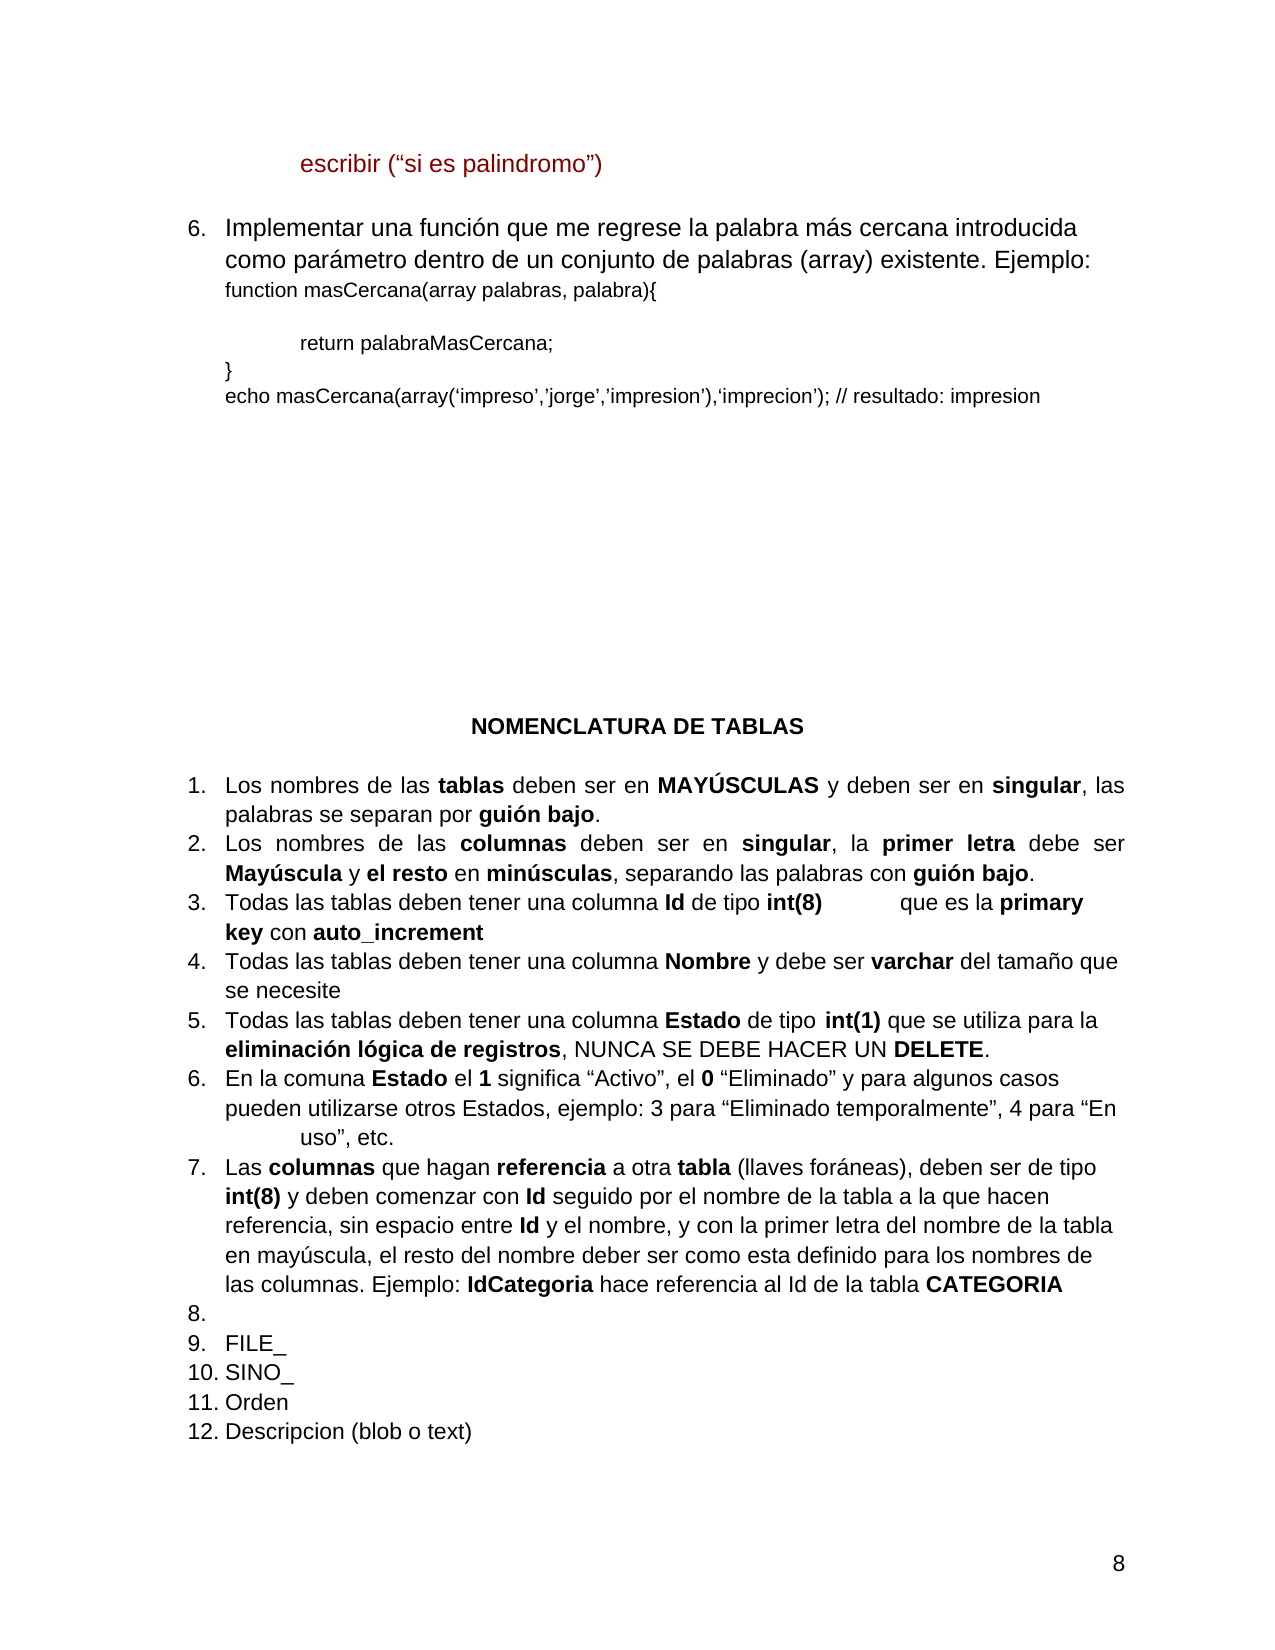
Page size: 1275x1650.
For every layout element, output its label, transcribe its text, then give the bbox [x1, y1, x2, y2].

list Orden [187, 1389, 1125, 1415]
text return palabraMasCercana; [225, 332, 1125, 355]
text } [225, 358, 1125, 382]
text escribir (“si es palindromo”) [150, 150, 1125, 178]
text function masCercana(array palabras, palabra){ [225, 278, 1125, 302]
list SINO_ [187, 1360, 1125, 1385]
text echo masCercana(array(‘impreso’,’jorge’,’impresion’),‘imprecion’); // resultado: impresion [225, 385, 1125, 408]
list Todas las tablas deben tener una columna Nombre y debe ser varchar del tamaño que se necesite [187, 948, 1125, 1003]
list Todas las tablas deben tener una columna Id de tipo int(8) que es la primary key con auto_increment [187, 890, 1125, 945]
list Los nombres de las columnas deben ser en singular, la primer letra debe ser Mayúscula y el resto en minúsculas, separando las palabras con guión bajo. [187, 831, 1125, 886]
list Los nombres de las tablas deben ser en MAYÚSCULAS y deben ser en singular, las palabras se separan por guión bajo. [187, 772, 1125, 827]
list En la comuna Estado el 1 significa “Activo”, el 0 “Eliminado” y para algunos casos pueden utilizarse otros Estados, ejemplo: 3 para “Eliminado temporalmente”, 4 para “En uso”, etc. [187, 1066, 1125, 1150]
text NOMENCLATURA DE TABLAS [150, 713, 1125, 739]
list Implementar una función que me regrese la palabra más cercana introducida como parámetro dentro de un conjunto de palabras (array) existente. Ejemplo: [187, 214, 1125, 274]
list Descripcion (blob o text) [187, 1418, 1125, 1444]
list Todas las tablas deben tener una columna Estado de tipo int(1) que se utiliza para la eliminación lógica de registros, NUNCA SE DEBE HACER UN DELETE. [187, 1007, 1125, 1062]
list Las columnas que hagan referencia a otra tabla (llaves foráneas), deben ser de tipo int(8) y deben comenzar con Id seguido por el nombre de la tabla a la que hacen referencia, sin espacio entre Id y el nombre, y con la primer letra del nombre de la tabla en mayúscula, el resto del nombre deber ser como esta definido para los nombres de las columnas. Ejemplo: IdCategoria hace referencia al Id de la tabla CATEGORIA [187, 1154, 1125, 1297]
list FILE_ [187, 1330, 1125, 1356]
